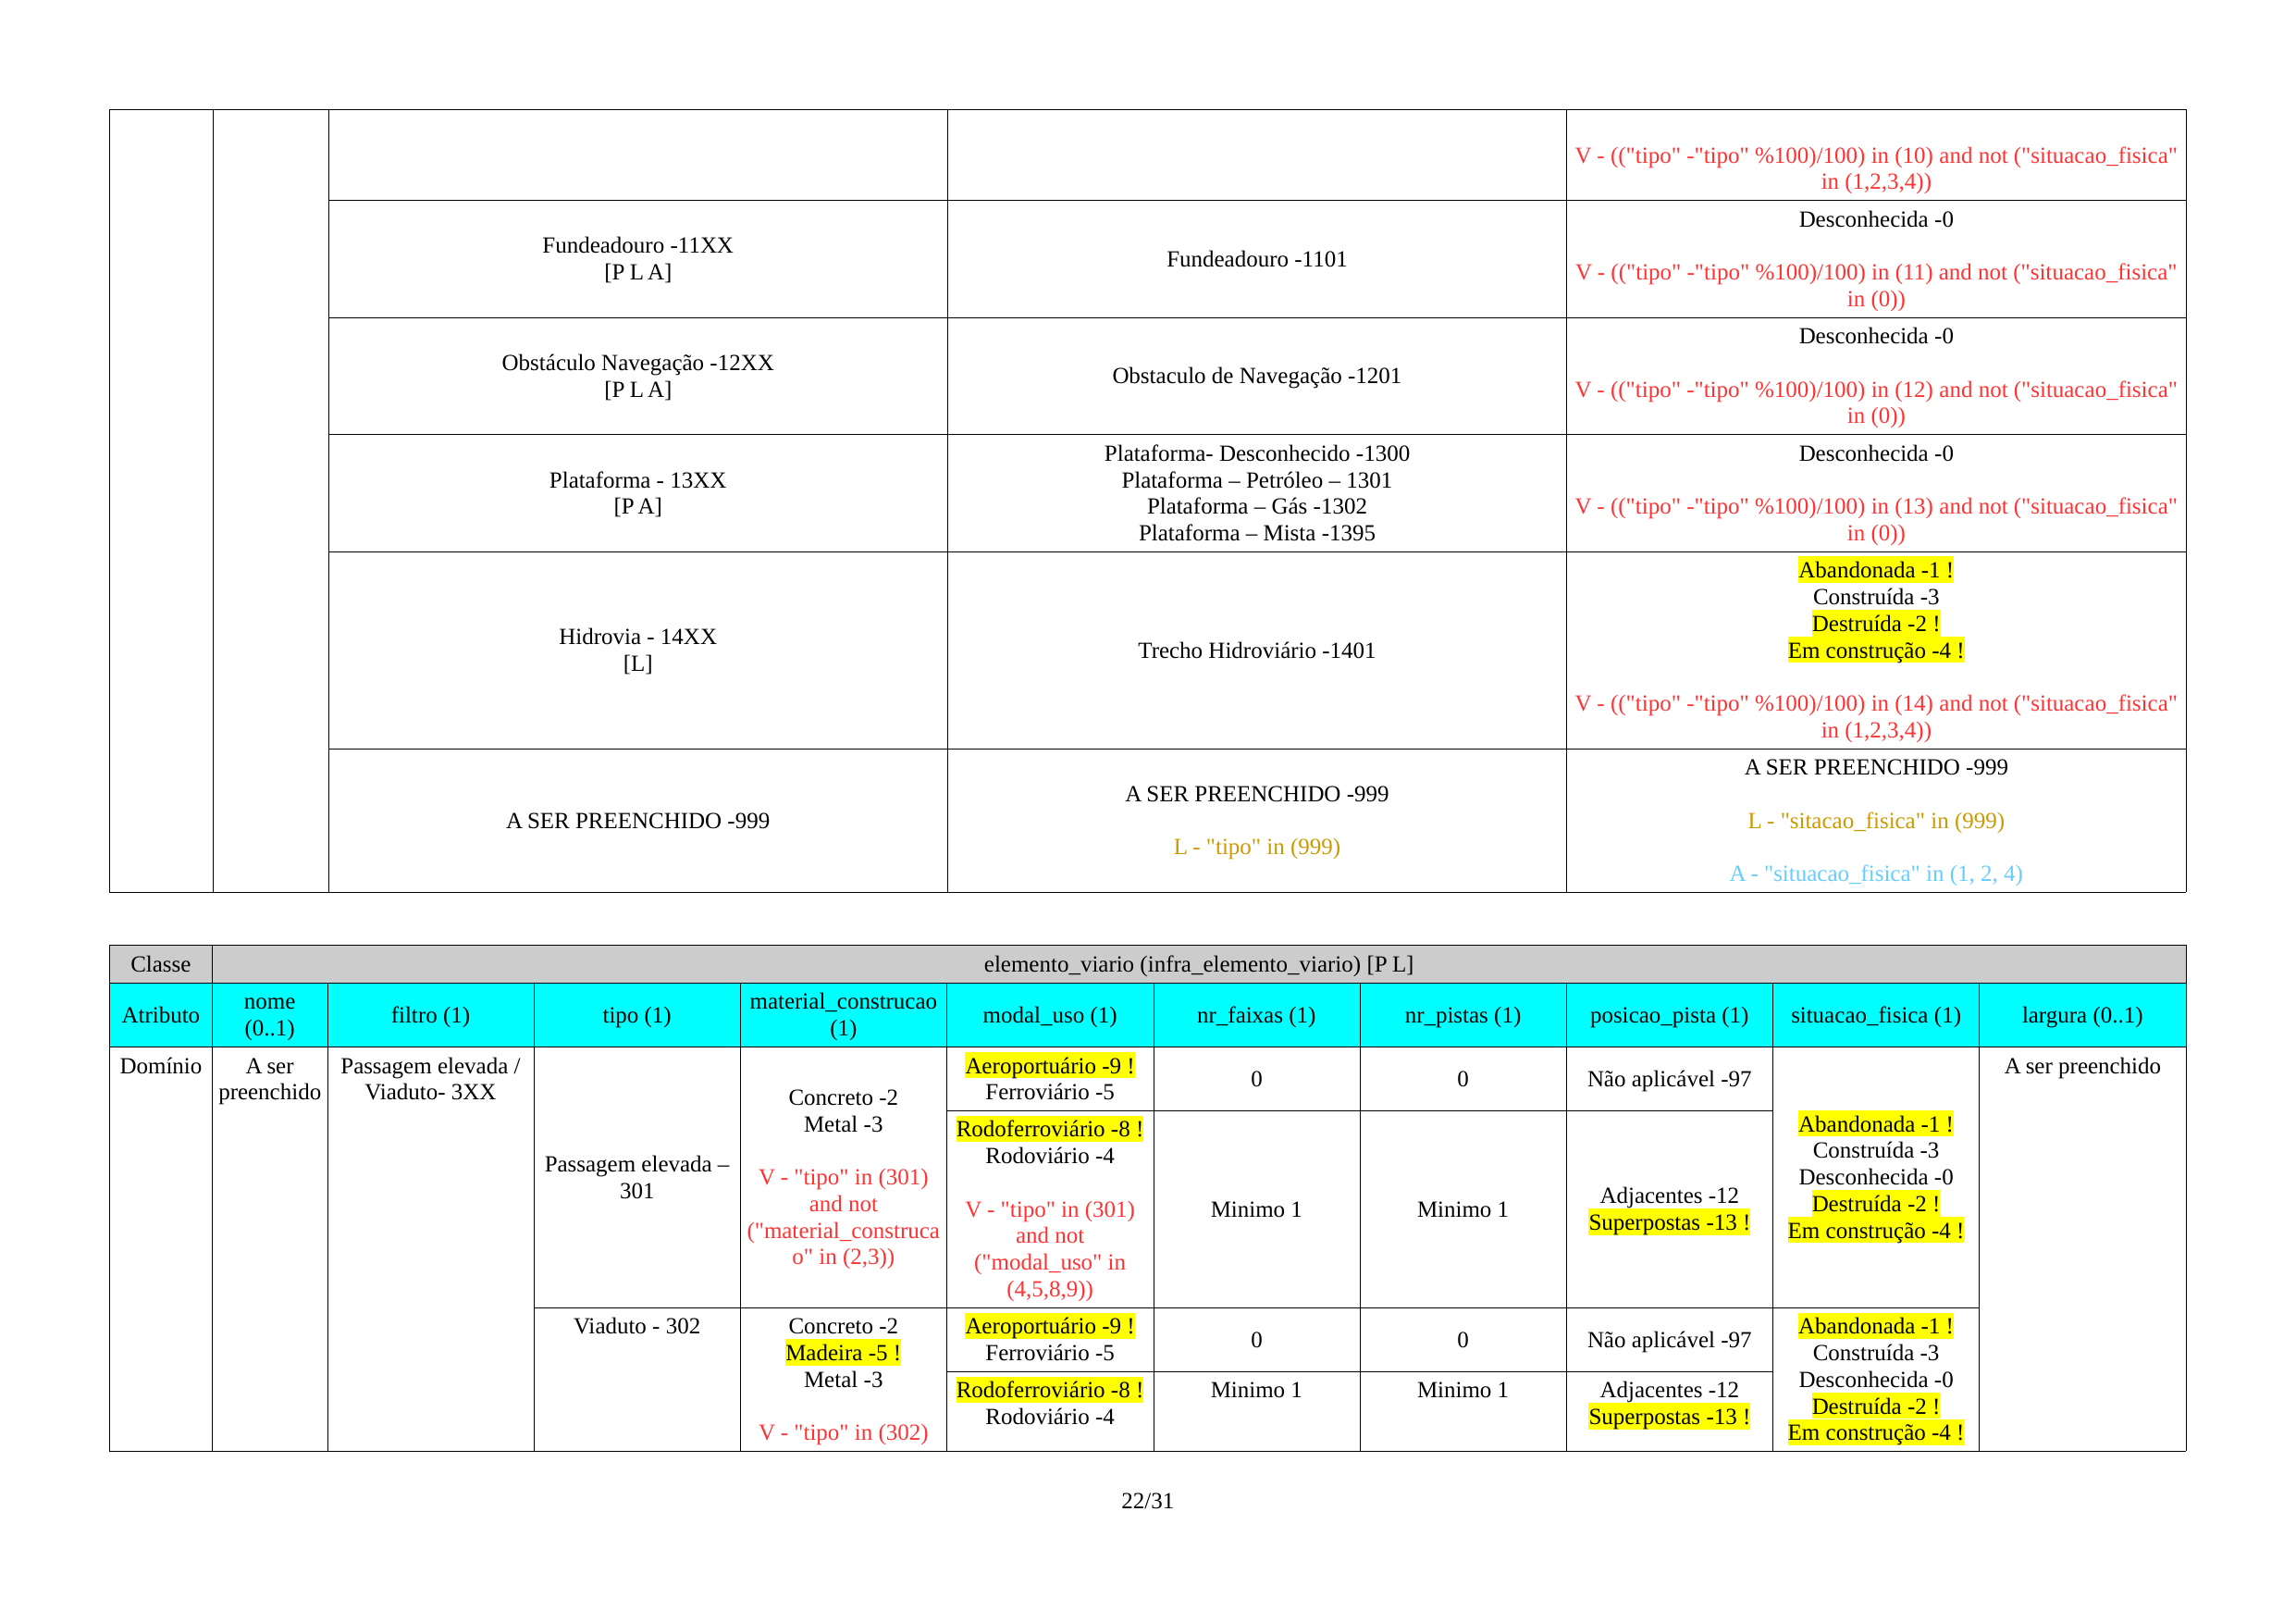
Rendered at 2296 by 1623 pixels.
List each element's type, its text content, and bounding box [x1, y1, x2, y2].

table_cell Minimo 1 [1361, 1111, 1566, 1307]
table_cell Hidrovia - 14XX [L] [329, 552, 947, 748]
table_cell A ser preenchido [213, 1047, 327, 1451]
table_cell Viaduto - 302 [535, 1308, 740, 1451]
table_cell nr_faixas (1) [1154, 984, 1360, 1047]
table_cell Obstáculo Navegação -12XX [P L A] [329, 318, 947, 434]
table_cell [214, 110, 328, 892]
table_cell Desconhecida -0 V - (("tipo" -"tipo" %100)/100) in (13) and not ("situacao_fisica" in (0)) [1567, 435, 2186, 551]
table_cell material_construcao (1) [741, 984, 946, 1047]
table_cell Aeroportuário -9 ! Ferroviário -5 [947, 1308, 1154, 1371]
table_cell posicao_pista (1) [1567, 984, 1772, 1047]
table_cell Desconhecida -0 V - (("tipo" -"tipo" %100)/100) in (12) and not ("situacao_fisica" in (0)) [1567, 318, 2186, 434]
table_cell Adjacentes -12 Superpostas -13 ! [1567, 1372, 1772, 1451]
table_cell Obstaculo de Navegação -1201 [948, 318, 1566, 434]
table_cell Abandonada -1 ! Construída -3 Destruída -2 ! Em construção -4 ! V - (("tipo" -"tipo" %100)/100) in (14) and not ("situacao_fisica" in (1,2,3,4)) [1567, 552, 2186, 748]
table_cell A SER PREENCHIDO -999 L - "tipo" in (999) [948, 750, 1566, 892]
table_cell Fundeadouro -1101 [948, 201, 1566, 316]
table_cell Abandonada -1 ! Construída -3 Desconhecida -0 Destruída -2 ! Em construção -4 ! [1773, 1047, 1979, 1307]
table_cell [329, 110, 947, 200]
table_cell Plataforma - 13XX [P A] [329, 435, 947, 551]
table_cell Não aplicável -97 [1567, 1047, 1772, 1110]
table_cell 0 [1361, 1308, 1566, 1371]
table_cell [110, 110, 213, 892]
table_cell A ser preenchido [1980, 1047, 2186, 1451]
table_cell filtro (1) [328, 984, 534, 1047]
table_cell Minimo 1 [1154, 1111, 1360, 1307]
table_cell [948, 110, 1566, 200]
table_cell Trecho Hidroviário -1401 [948, 552, 1566, 748]
table_cell Plataforma- Desconhecido -1300 Plataforma – Petróleo – 1301 Plataforma – Gás -1302 Plataforma – Mista -1395 [948, 435, 1566, 551]
table_cell Minimo 1 [1154, 1372, 1360, 1451]
table_cell Concreto -2 Metal -3 V - "tipo" in (301) and not ("material_construcao" in (2,3)) [741, 1047, 946, 1307]
table_header elemento_viario (infra_elemento_viario) [P L] [213, 946, 2186, 983]
table_cell Não aplicável -97 [1567, 1308, 1772, 1371]
table_cell Domínio [110, 1047, 212, 1451]
table_cell Aeroportuário -9 ! Ferroviário -5 [947, 1047, 1154, 1110]
table_cell largura (0..1) [1980, 984, 2186, 1047]
table_cell tipo (1) [535, 984, 740, 1047]
table_cell 0 [1154, 1047, 1360, 1110]
table_cell Abandonada -1 ! Construída -3 Desconhecida -0 Destruída -2 ! Em construção -4 ! [1773, 1308, 1979, 1451]
table_cell Concreto -2 Madeira -5 ! Metal -3 V - "tipo" in (302) and not ("material_construcao" in (2,3,5)) [741, 1308, 946, 1451]
table_cell Passagem elevada / Viaduto- 3XX [328, 1047, 534, 1451]
table_cell A SER PREENCHIDO -999 L - "sitacao_fisica" in (999) A - "situacao_fisica" in (1, 2, 4) [1567, 750, 2186, 892]
table_cell 0 [1361, 1047, 1566, 1110]
table_cell Desconhecida -0 V - (("tipo" -"tipo" %100)/100) in (11) and not ("situacao_fisica" in (0)) [1567, 201, 2186, 316]
table_header Classe [110, 946, 212, 983]
table_cell nome (0..1) [213, 984, 327, 1047]
table_cell nr_pistas (1) [1361, 984, 1566, 1047]
table_cell Atributo [110, 984, 212, 1047]
table_cell A SER PREENCHIDO -999 [329, 750, 947, 892]
table_cell 0 [1154, 1308, 1360, 1371]
table_cell Passagem elevada – 301 [535, 1047, 740, 1307]
table_cell Minimo 1 [1361, 1372, 1566, 1451]
table_cell Rodoferroviário -8 ! Rodoviário -4 [947, 1372, 1154, 1451]
table_cell Fundeadouro -11XX [P L A] [329, 201, 947, 316]
table_cell Rodoferroviário -8 ! Rodoviário -4 V - "tipo" in (301) and not ("modal_uso" in (4,5,8,9)) [947, 1111, 1154, 1307]
table_cell modal_uso (1) [947, 984, 1154, 1047]
table_cell V - (("tipo" -"tipo" %100)/100) in (10) and not ("situacao_fisica" in (1,2,3,4)) [1567, 110, 2186, 200]
table_cell Adjacentes -12 Superpostas -13 ! [1567, 1111, 1772, 1307]
table_cell situacao_fisica (1) [1773, 984, 1979, 1047]
